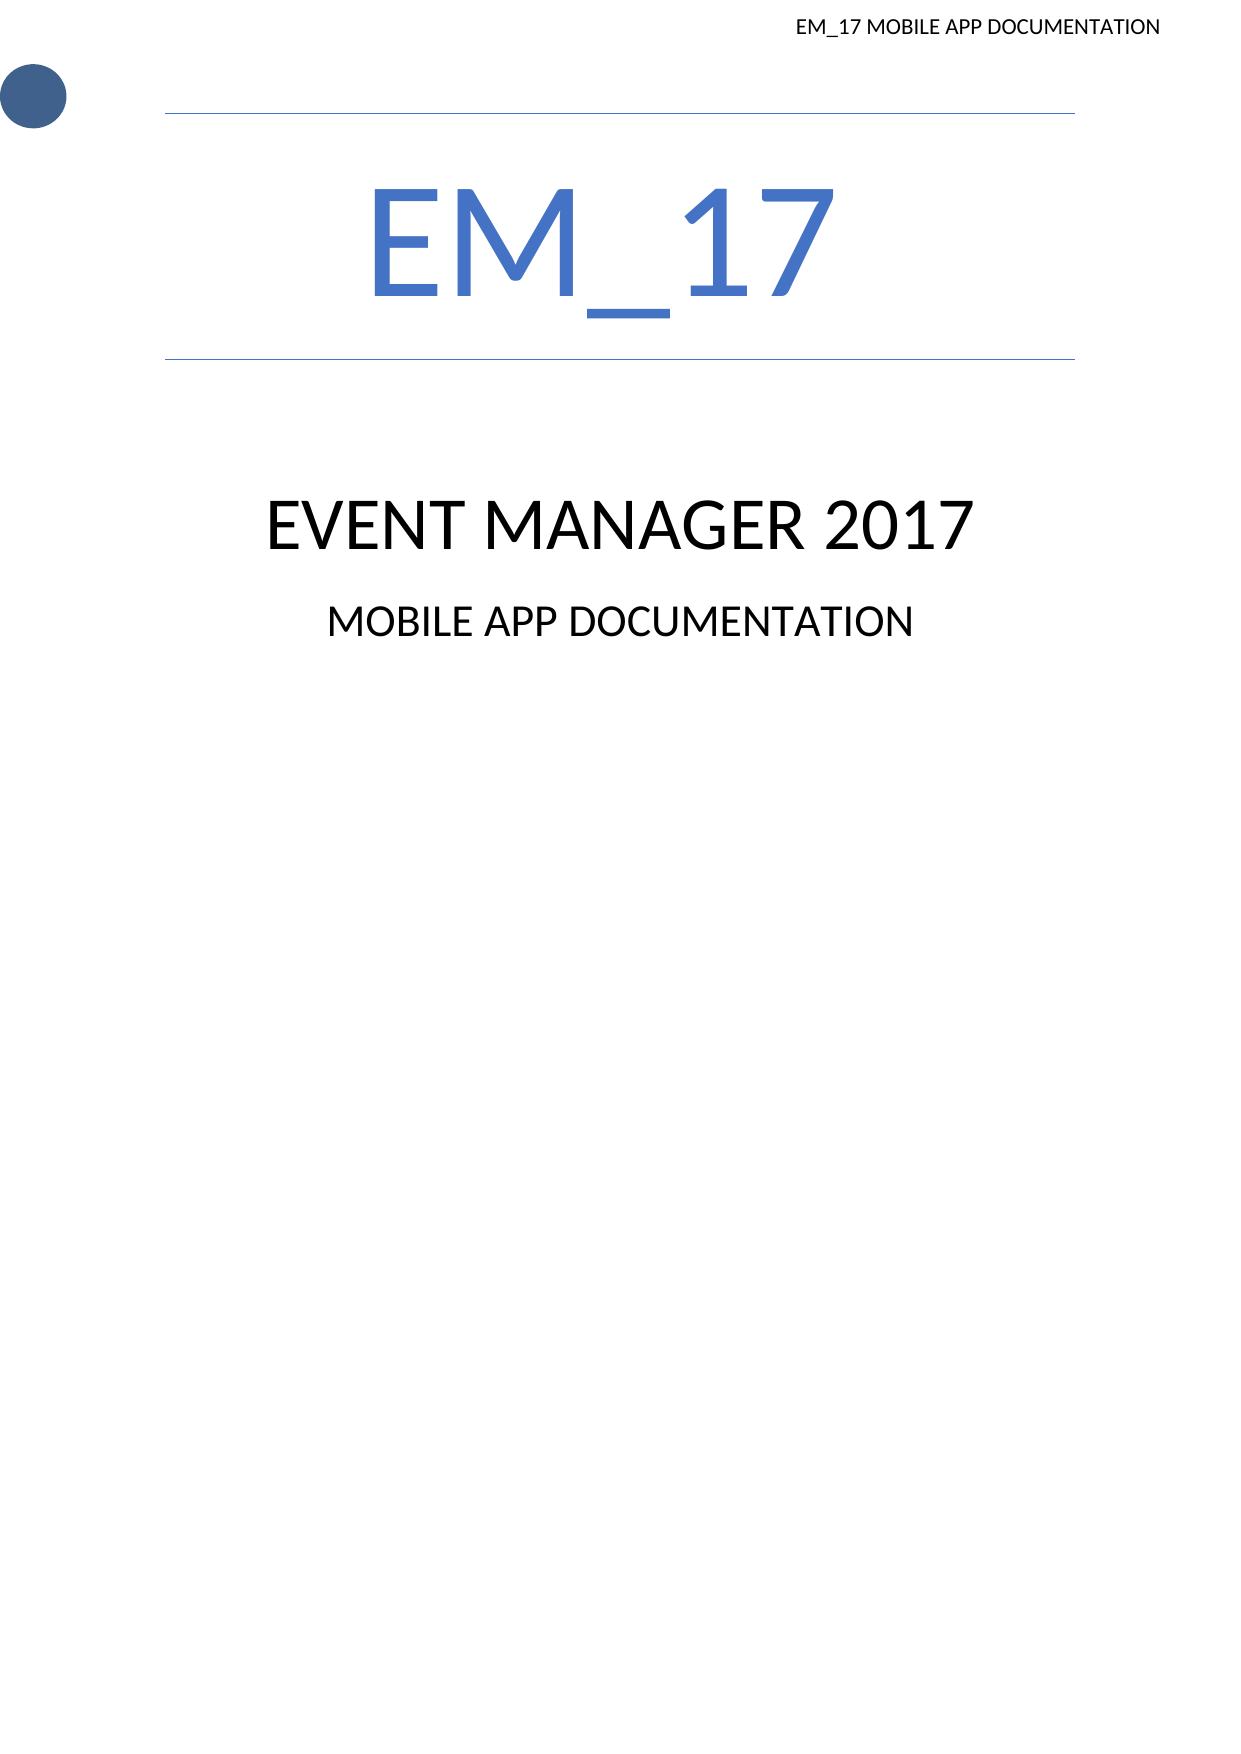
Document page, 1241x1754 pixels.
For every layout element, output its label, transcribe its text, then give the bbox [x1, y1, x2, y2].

text MOBILE APP DOCUMENTATION [75, 592, 1165, 647]
text EM_17 [165, 114, 1075, 359]
text EVENT MANAGER 2017 [75, 477, 1165, 568]
